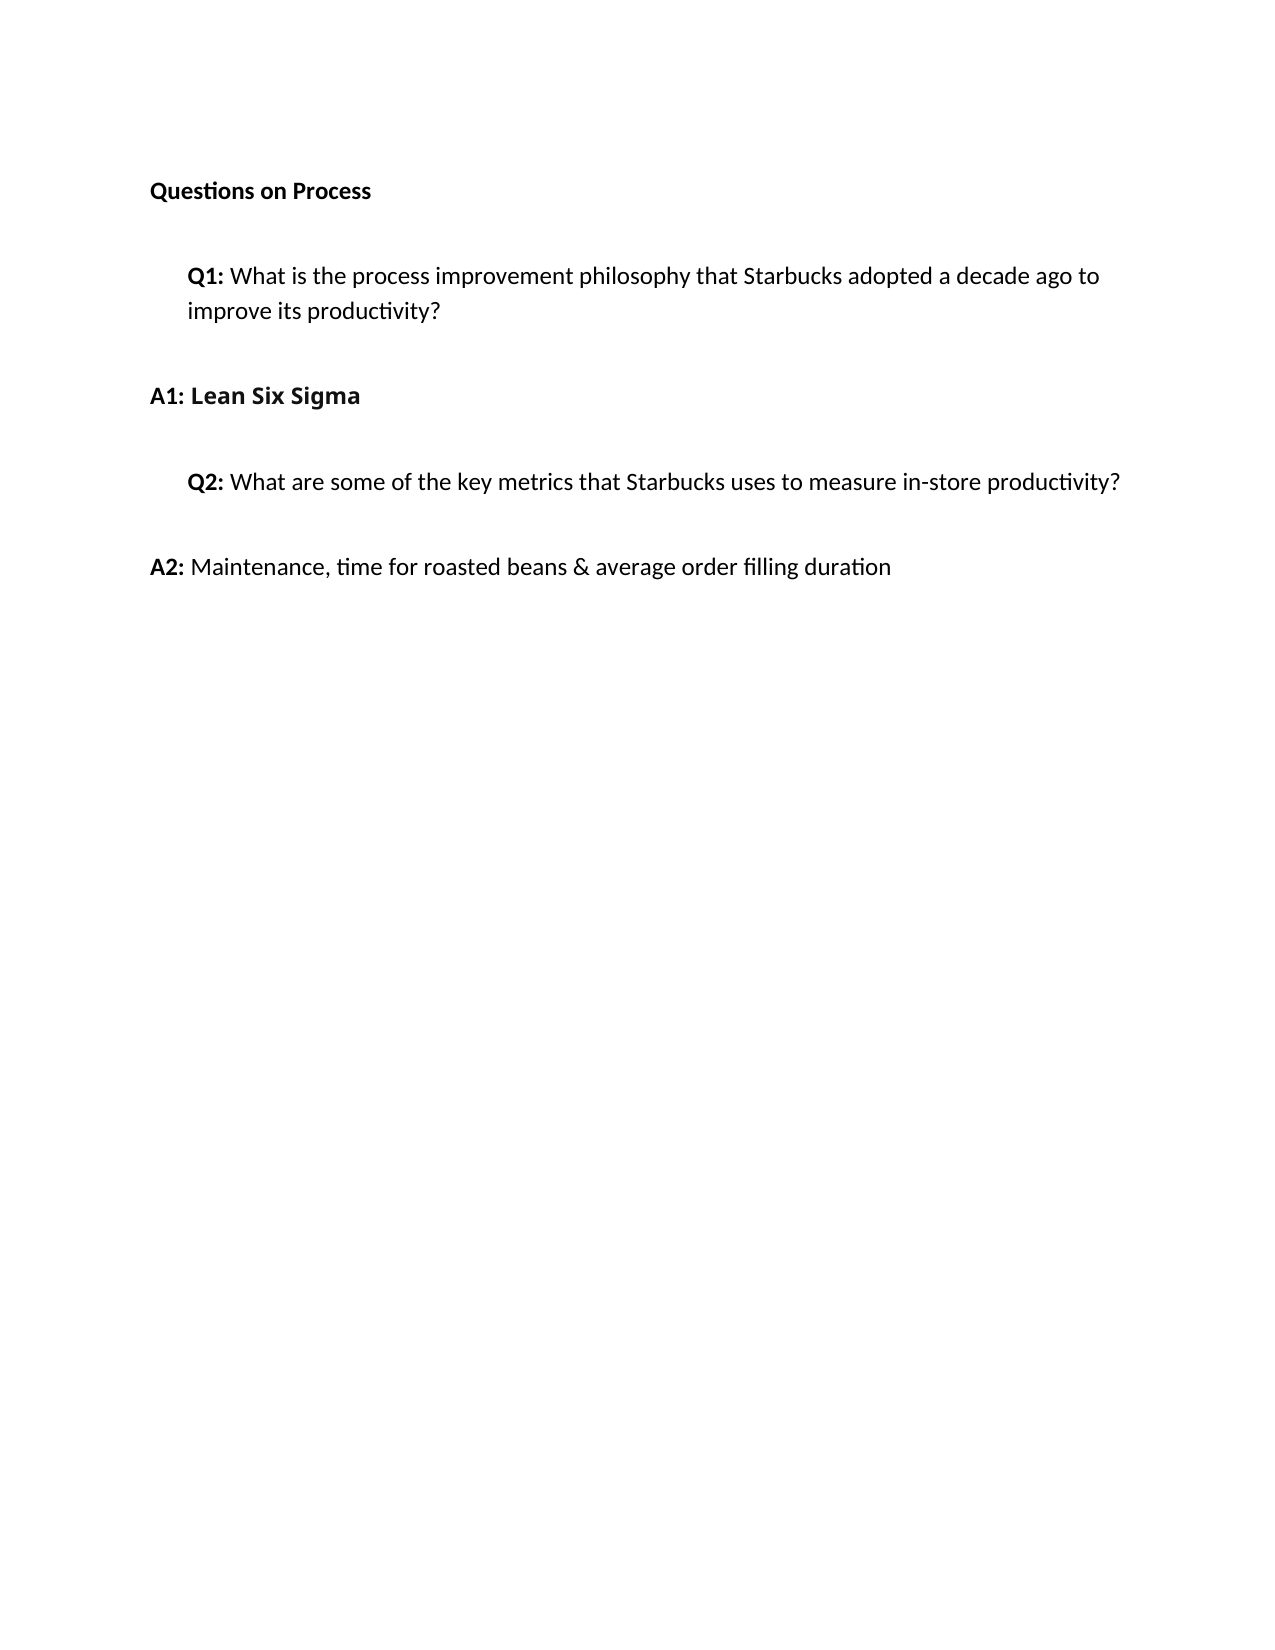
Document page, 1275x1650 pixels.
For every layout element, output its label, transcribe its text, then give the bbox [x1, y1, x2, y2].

text Q1: What is the process improvement philosophy that Starbucks adopted a decade ago to improve its productivity? [187, 260, 1125, 326]
text A1: Lean Six Sigma [150, 380, 1125, 411]
text Questions on Process [150, 175, 1125, 206]
text Q2: What are some of the key metrics that Starbucks uses to measure in-store productivity? [187, 466, 1125, 496]
text A2: Maintenance, time for roasted beans & average order filling duration [150, 551, 1125, 581]
